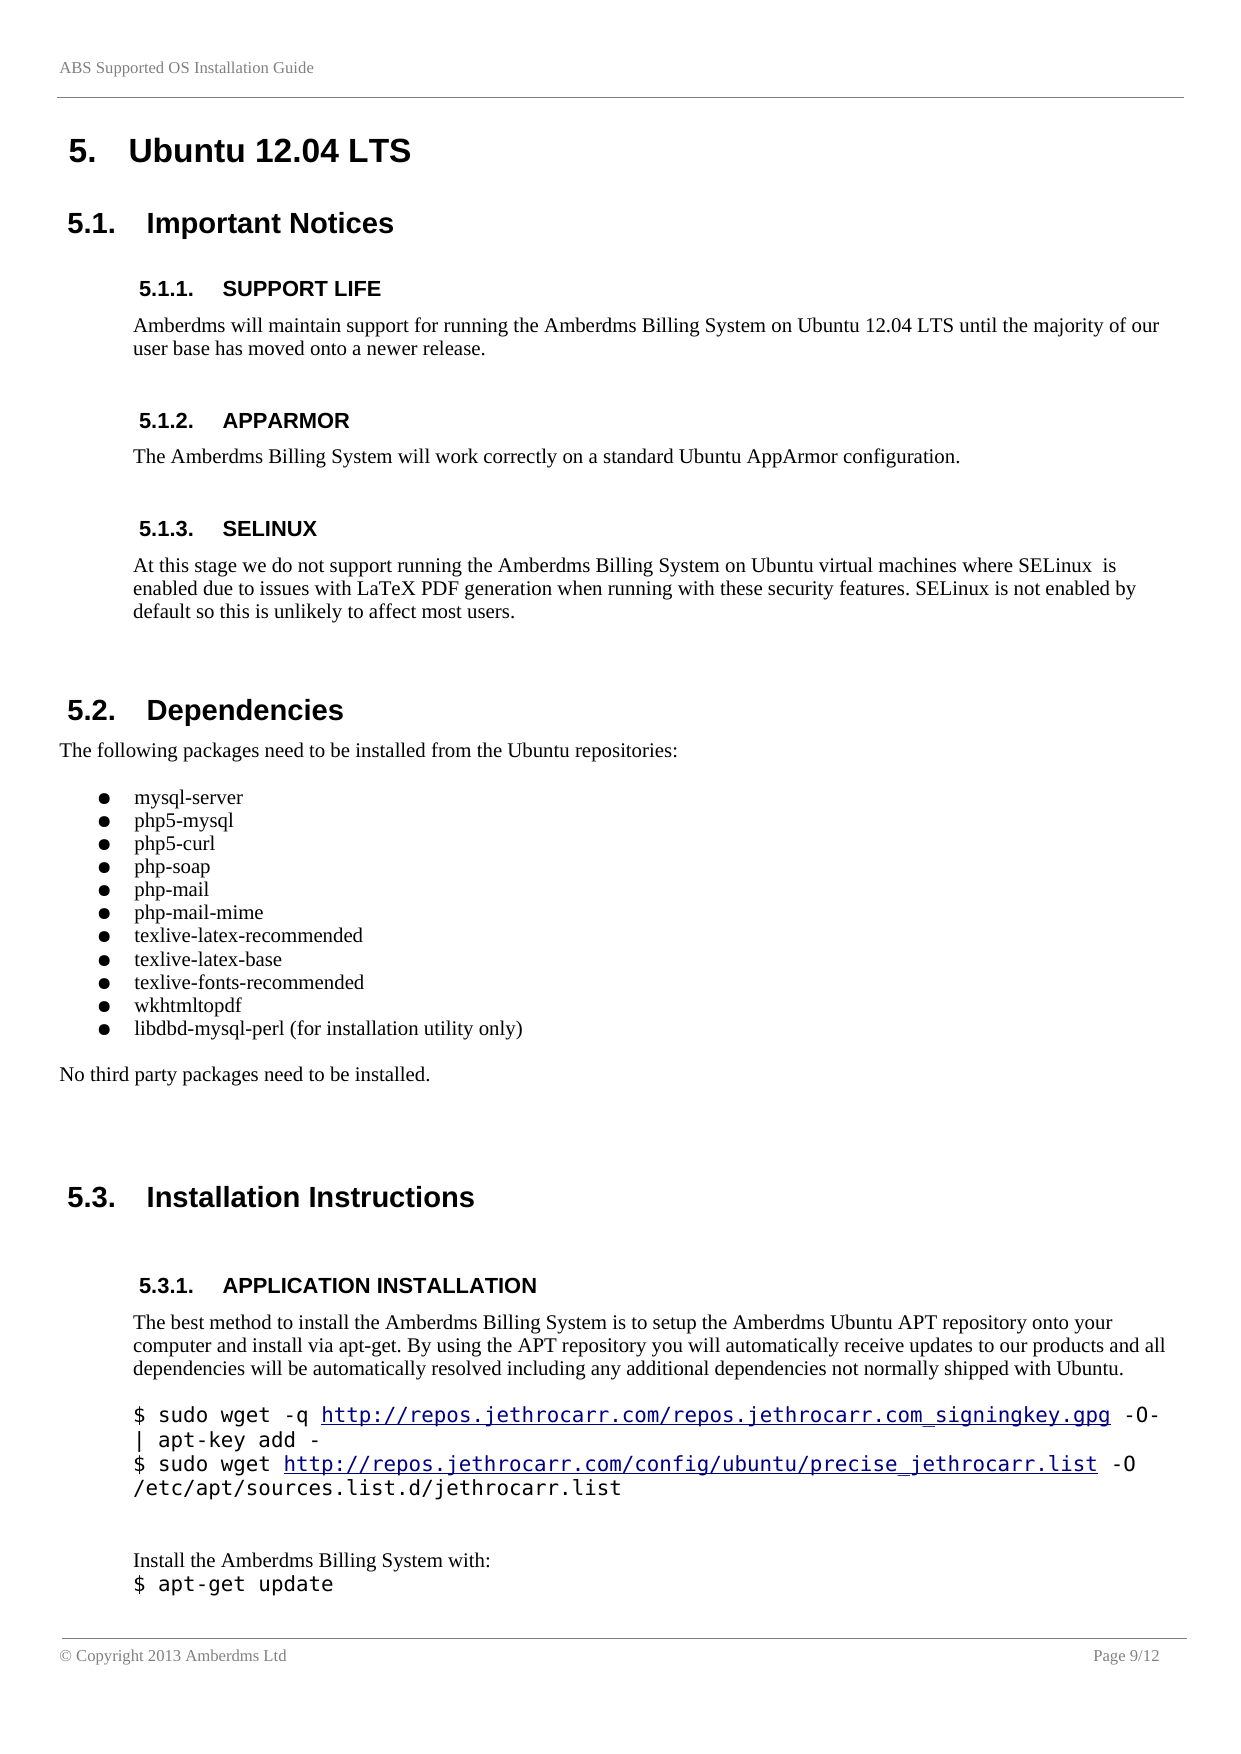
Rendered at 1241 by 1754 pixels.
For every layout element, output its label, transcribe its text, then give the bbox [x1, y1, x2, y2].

list wkhtmltopdf [97, 994, 1181, 1017]
list php5-mysql [97, 809, 1181, 832]
list php-mail-mime [97, 901, 1181, 924]
subtitle Ubuntu 12.04 LTS [59, 132, 1181, 169]
list php5-curl [97, 832, 1181, 855]
text The best method to install the Amberdms Billing System is to setup the Amberdms Ubuntu APT repository onto your computer and install via apt-get. By using the APT repository you will automatically receive updates to our products and all dependencies will be automatically resolved including any additional dependencies not normally shipped with Ubuntu. [133, 1311, 1181, 1380]
list texlive-fonts-recommended [97, 971, 1181, 994]
subtitle Installation Instructions [59, 1181, 1181, 1213]
text $ apt-get update [133, 1572, 1181, 1596]
text $ sudo wget -q http://repos.jethrocarr.com/repos.jethrocarr.com_signingkey.gpg -O- | apt-key add - [133, 1403, 1181, 1452]
list mysql-server [97, 786, 1181, 809]
list texlive-latex-recommended [97, 924, 1181, 947]
text Amberdms will maintain support for running the Amberdms Billing System on Ubuntu 12.04 LTS until the majority of our user base has moved onto a newer release. [133, 314, 1181, 360]
subtitle SELinux [133, 517, 1181, 541]
list php-soap [97, 855, 1181, 878]
list texlive-latex-base [97, 947, 1181, 971]
text The following packages need to be installed from the Ubuntu repositories: [59, 739, 1181, 762]
text $ sudo wget http://repos.jethrocarr.com/config/ubuntu/precise_jethrocarr.list -O /etc/apt/sources.list.d/jethrocarr.list [133, 1452, 1181, 1500]
text At this stage we do not support running the Amberdms Billing System on Ubuntu virtual machines where SELinux is enabled due to issues with LaTeX PDF generation when running with these security features. SELinux is not enabled by default so this is unlikely to affect most users. [133, 554, 1181, 623]
subtitle AppArmor [133, 408, 1181, 433]
subtitle Important Notices [59, 207, 1181, 239]
subtitle Support Life [133, 277, 1181, 302]
text No third party packages need to be installed. [59, 1063, 1181, 1086]
list php-mail [97, 878, 1181, 901]
subtitle Dependencies [59, 694, 1181, 727]
text The Amberdms Billing System will work correctly on a standard Ubuntu AppArmor configuration. [133, 445, 1181, 468]
text Install the Amberdms Billing System with: [133, 1549, 1181, 1572]
subtitle Application Installation [133, 1274, 1181, 1298]
list libdbd-mysql-perl (for installation utility only) [97, 1017, 1181, 1040]
